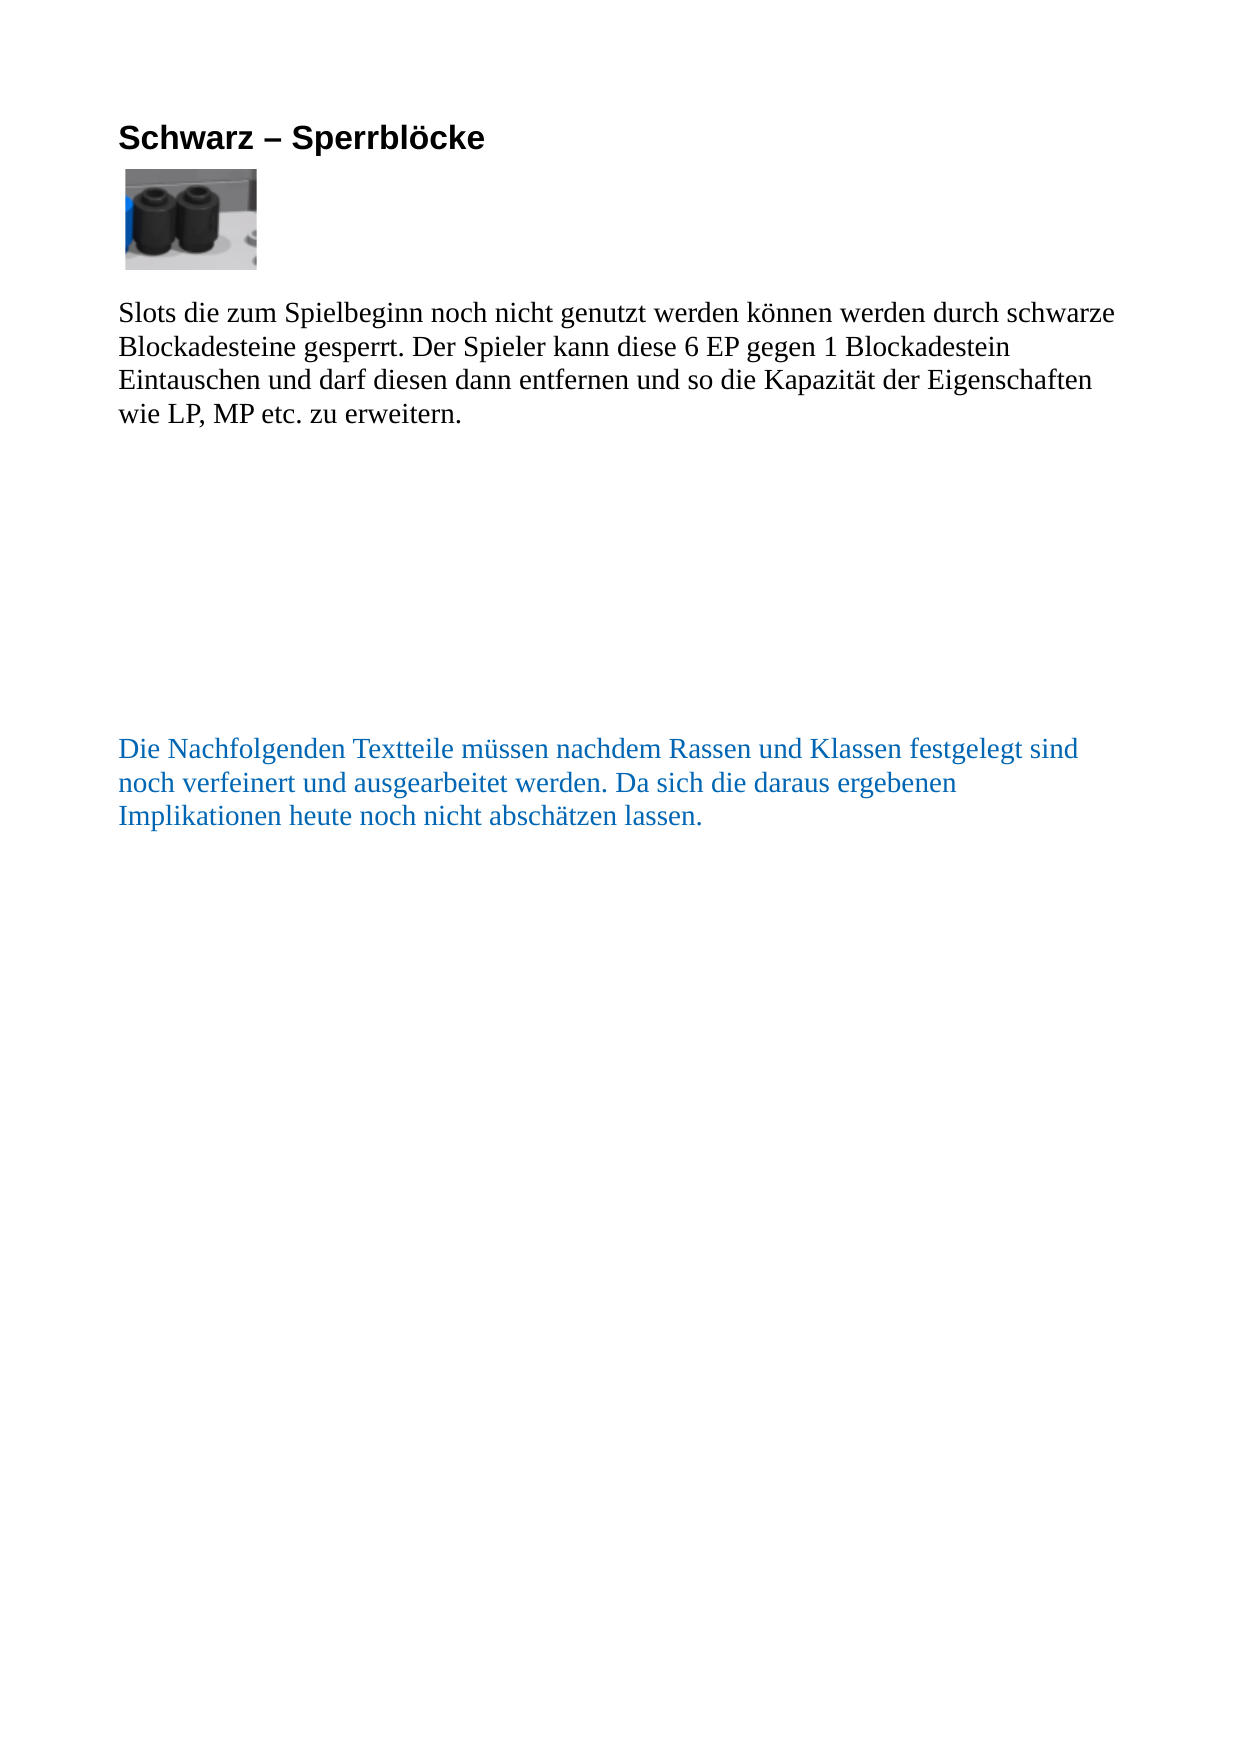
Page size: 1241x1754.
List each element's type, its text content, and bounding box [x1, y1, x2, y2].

text Slots die zum Spielbeginn noch nicht genutzt werden können werden durch schwarze Blockadesteine gesperrt. Der Spieler kann diese 6 EP gegen 1 Blockadestein Eintauschen und darf diesen dann entfernen und so die Kapazität der Eigenschaften wie LP, MP etc. zu erweitern. [118, 295, 1122, 429]
picture [125, 169, 257, 270]
subtitle Schwarz – Sperrblöcke [118, 118, 1122, 157]
text Die Nachfolgenden Textteile müssen nachdem Rassen und Klassen festgelegt sind noch verfeinert und ausgearbeitet werden. Da sich die daraus ergebenen Implikationen heute noch nicht abschätzen lassen. [118, 731, 1122, 832]
